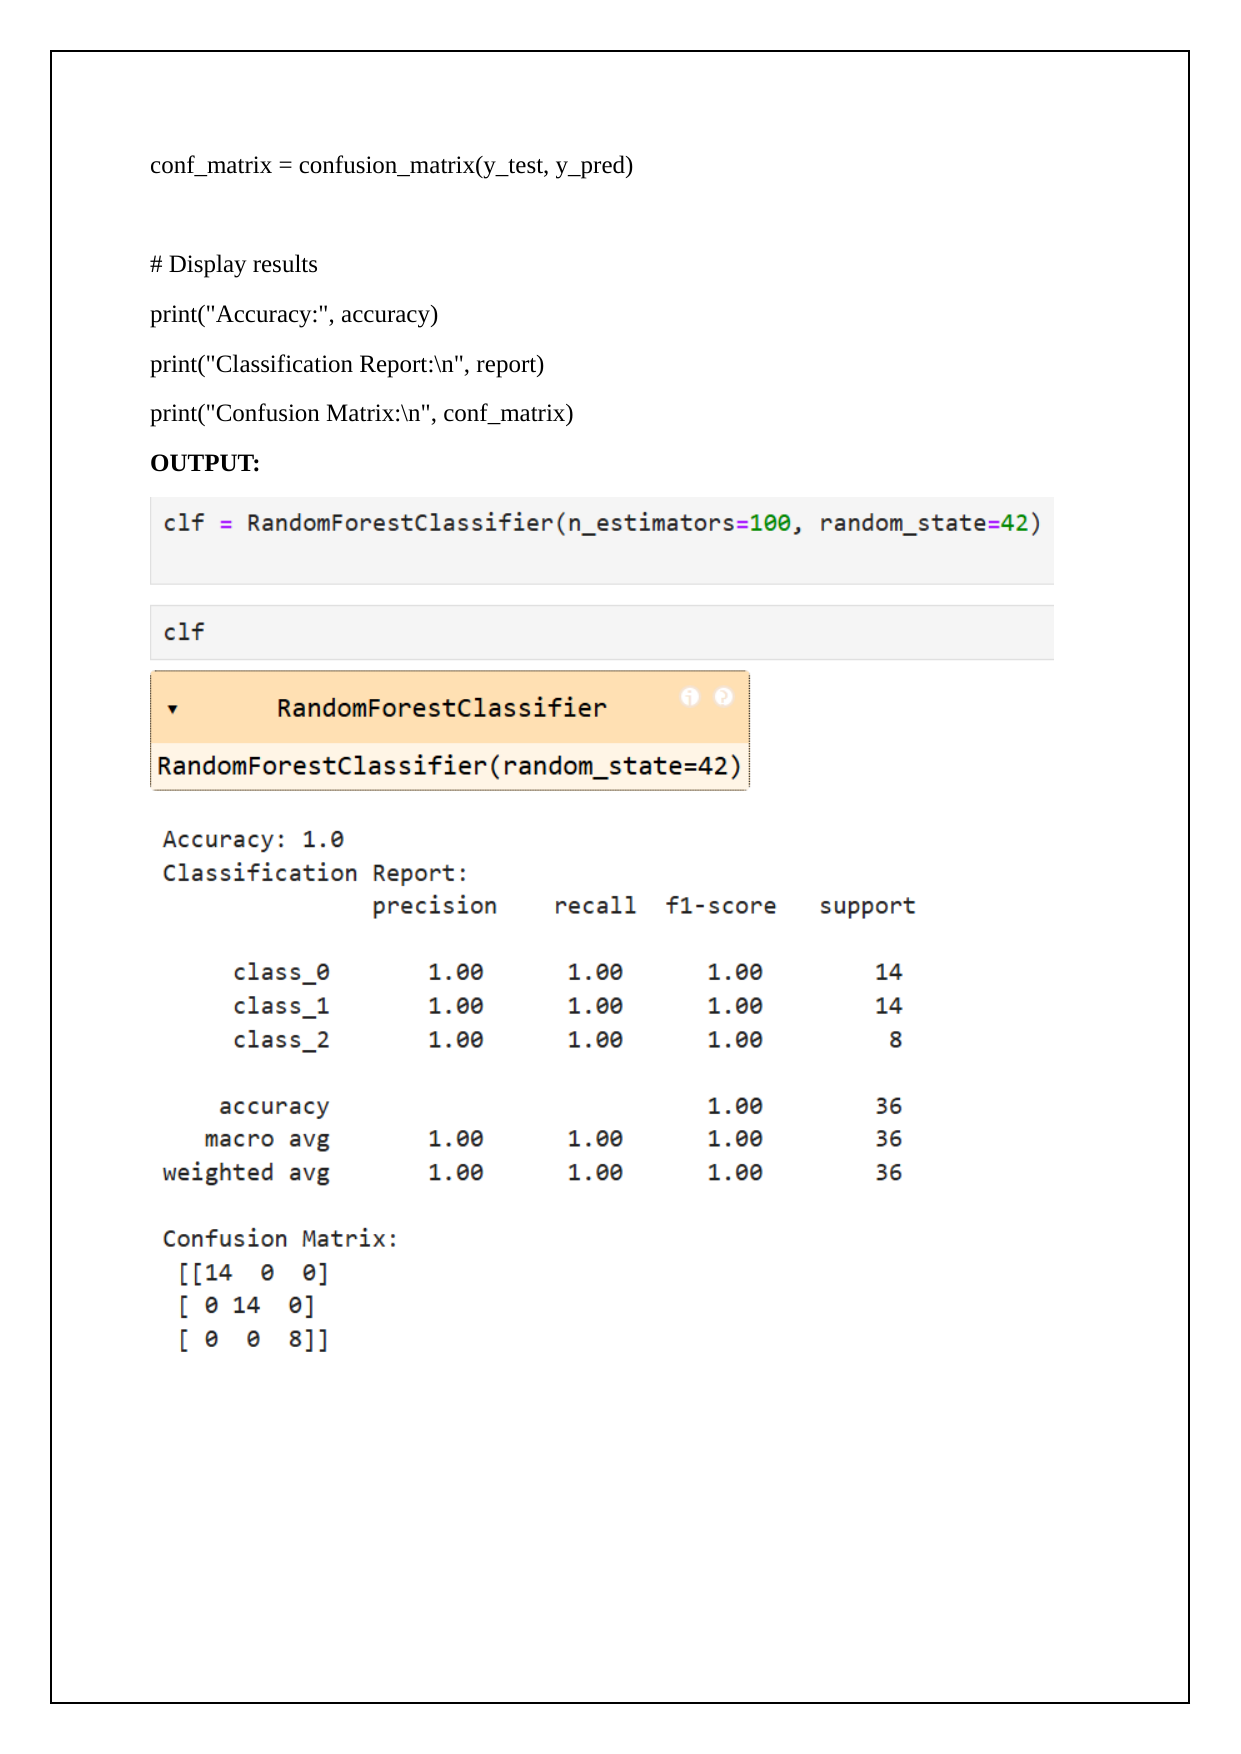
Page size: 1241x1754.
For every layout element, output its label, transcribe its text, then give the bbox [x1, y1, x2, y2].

picture [150, 497, 1054, 801]
text print("Accuracy:", accuracy) [150, 299, 1090, 328]
picture [150, 821, 944, 1362]
text print("Confusion Matrix:\n", conf_matrix) [150, 398, 1090, 427]
text print("Classification Report:\n", report) [150, 349, 1090, 377]
text conf_matrix = confusion_matrix(y_test, y_pred) [150, 150, 1090, 179]
text # Display results [150, 249, 1090, 278]
text OUTPUT: [150, 448, 1090, 477]
